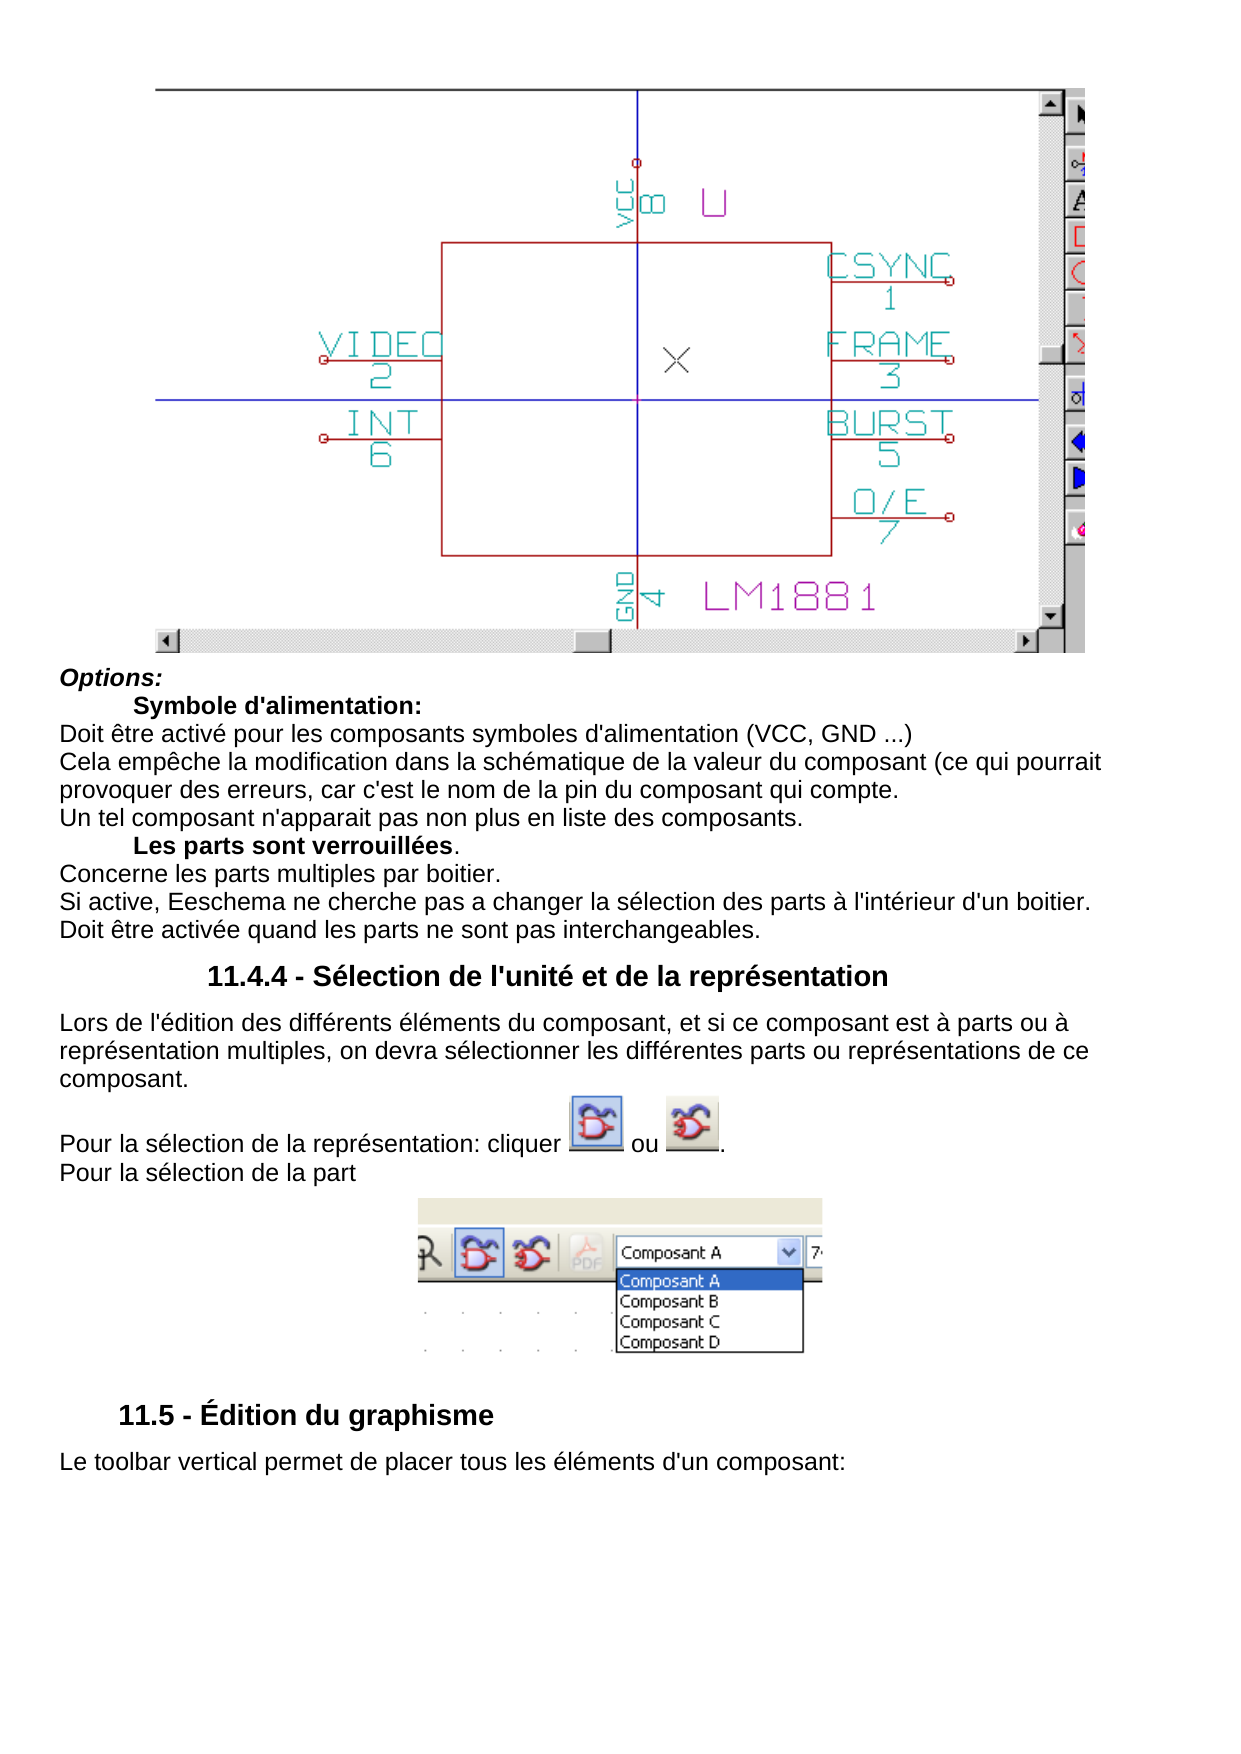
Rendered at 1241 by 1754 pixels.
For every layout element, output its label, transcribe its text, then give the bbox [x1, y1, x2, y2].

picture [666, 1093, 719, 1153]
text Cela empêche la modification dans la schématique de la valeur du composant (ce qui pourrait provoquer des erreurs, car c'est le nom de la pin du composant qui compte. [59, 748, 1181, 804]
text Symbole d'alimentation: [133, 692, 1181, 720]
text Le toolbar vertical permet de placer tous les éléments d'un composant: [59, 1447, 1181, 1476]
text Si active, Eeschema ne cherche pas a changer la sélection des parts à l'intérieur d'un boitier. [59, 888, 1181, 916]
subtitle Sélection de l'unité et de la représentation [133, 960, 1181, 993]
picture [417, 1198, 823, 1383]
text Options: [59, 664, 1181, 692]
text Doit être activée quand les parts ne sont pas interchangeables. [59, 916, 1181, 944]
text Un tel composant n'apparait pas non plus en liste des composants. [59, 804, 1181, 832]
text Concerne les parts multiples par boitier. [59, 860, 1181, 888]
picture [569, 1093, 624, 1153]
text Doit être activé pour les composants symboles d'alimentation (VCC, GND ...) [59, 720, 1181, 748]
text Les parts sont verrouillées. [133, 832, 1181, 860]
subtitle Édition du graphisme [118, 1399, 1181, 1431]
text Pour la sélection de la part [59, 1158, 1181, 1186]
text Pour la sélection de la représentation: cliquer ou . [59, 1093, 1181, 1158]
text Lors de l'édition des différents éléments du composant, et si ce composant est à parts ou à représentation multiples, on devra sélectionner les différentes parts ou représentations de ce composant. [59, 1009, 1181, 1093]
